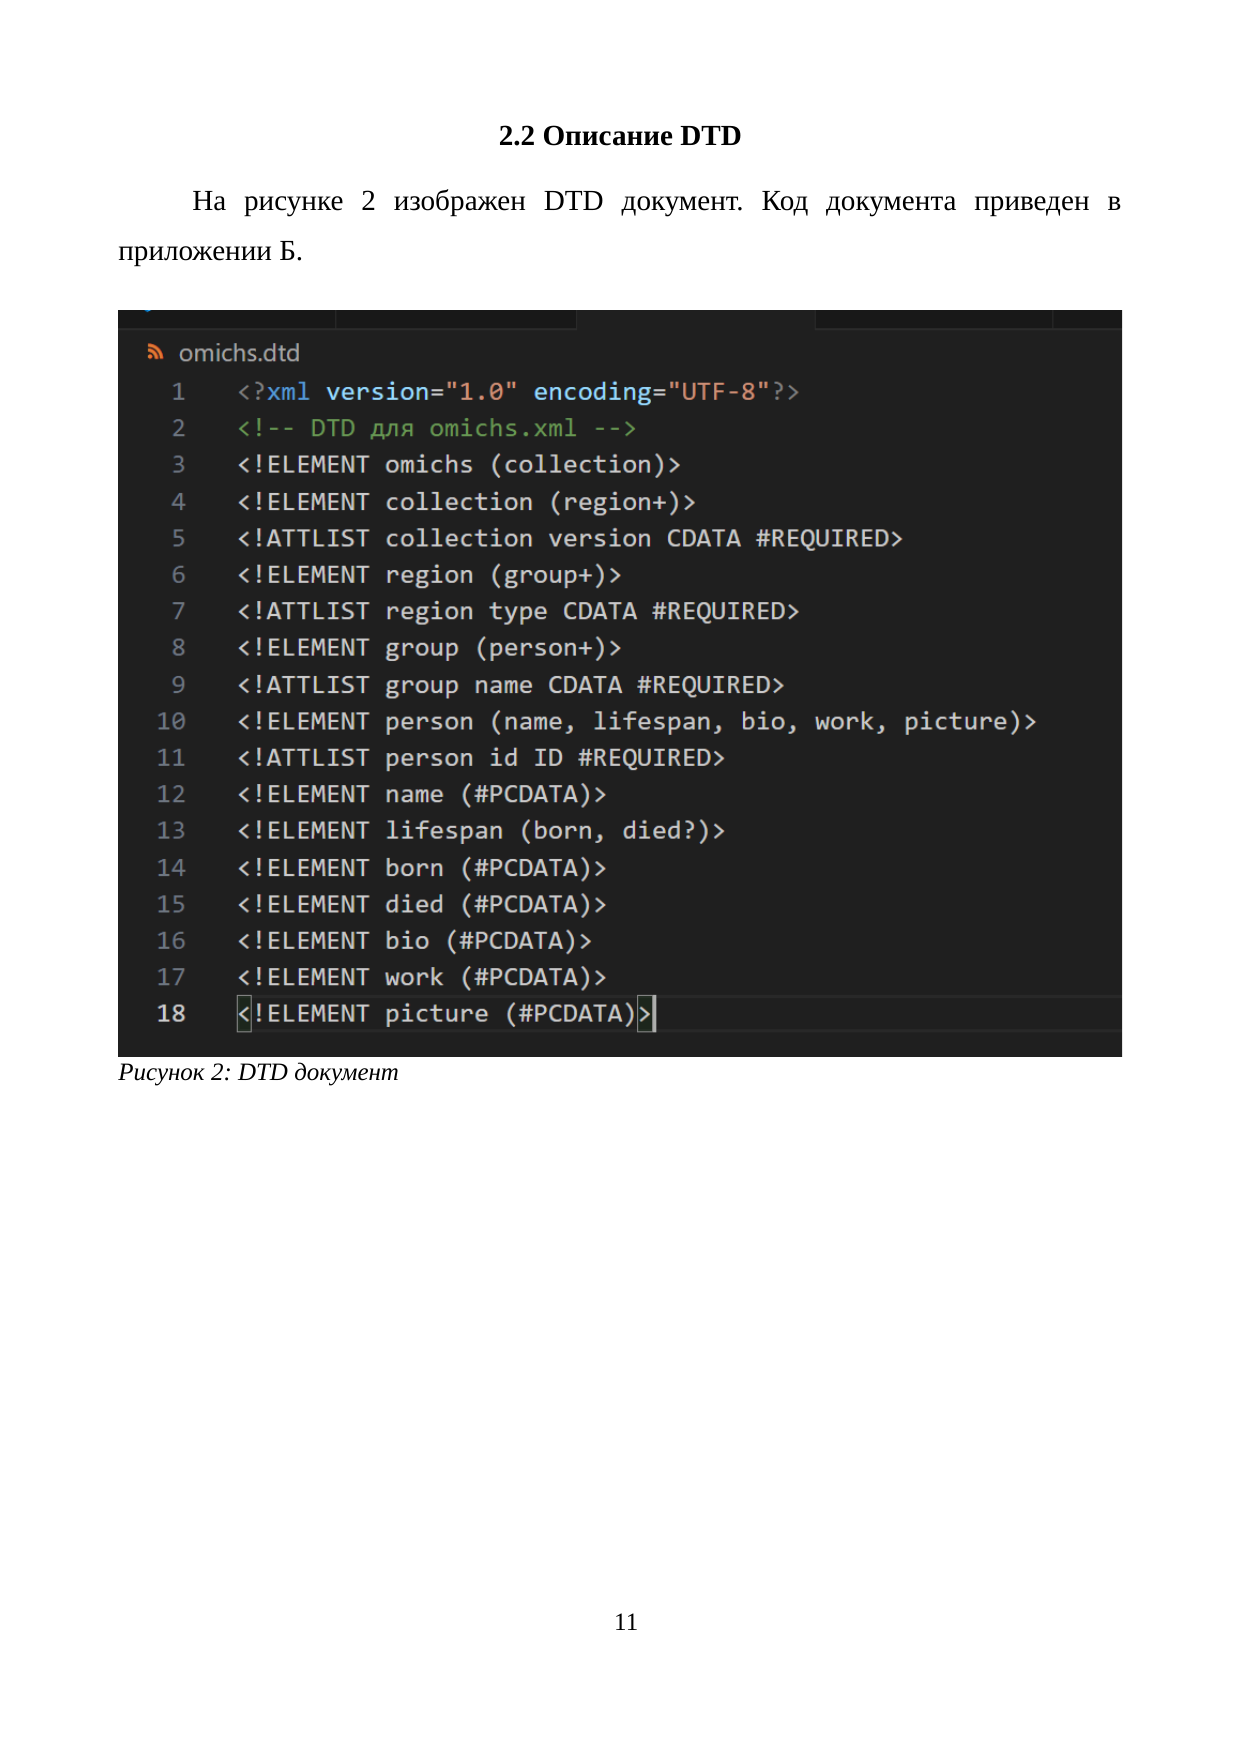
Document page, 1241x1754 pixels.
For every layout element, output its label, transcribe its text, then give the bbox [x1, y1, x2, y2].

text 2.2 Описание DTD [118, 118, 1122, 152]
text Рисунок 2: DTD документ [118, 1057, 1122, 1086]
text На рисунке 2 изображен DTD документ. Код документа приведен в приложении Б. [118, 183, 1122, 267]
picture [118, 310, 1123, 1057]
